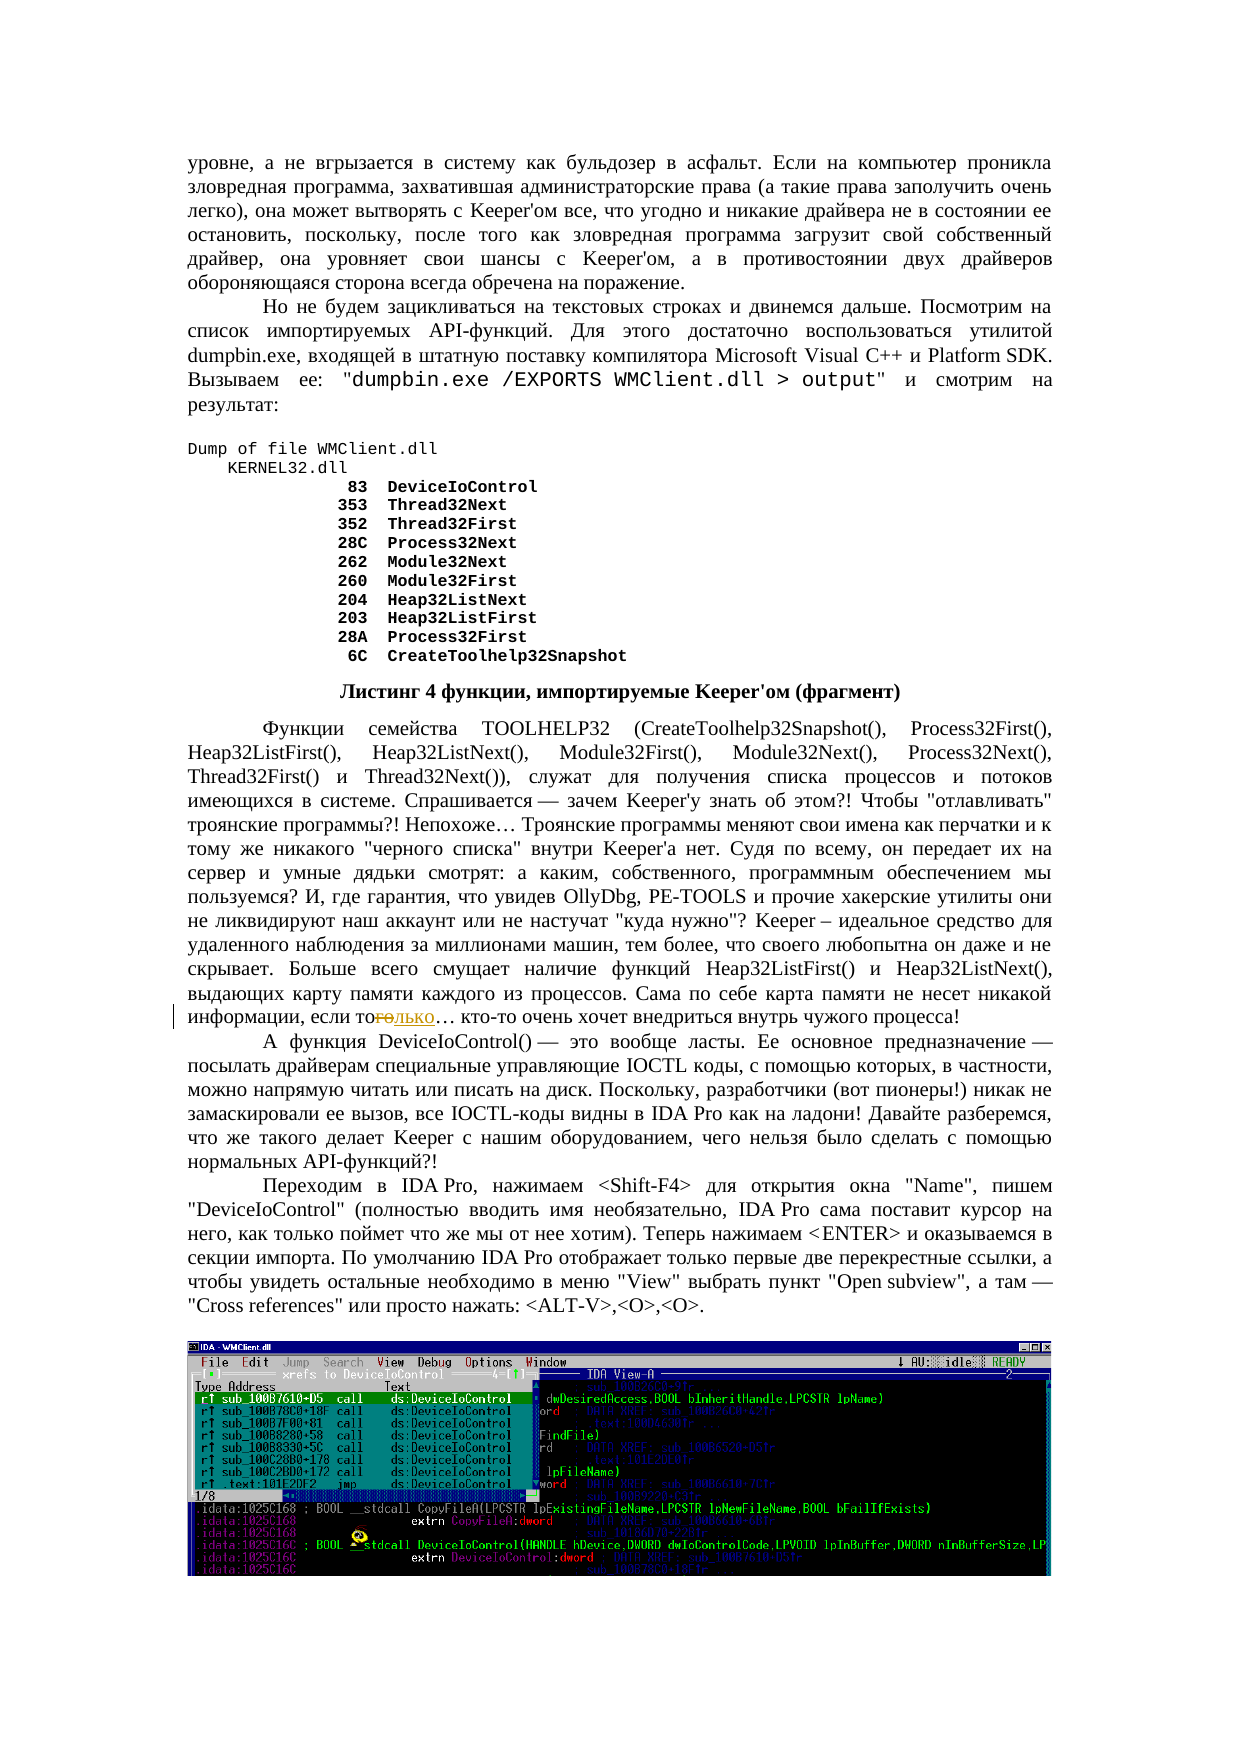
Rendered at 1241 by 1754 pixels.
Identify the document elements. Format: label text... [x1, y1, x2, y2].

text Переходим в IDA Pro, нажимаем <Shift-F4> для открытия окна "Name", пишем "DeviceIoControl" (полностью вводить имя необязательно, IDA Pro сама поставит курсор на него, как только поймет что же мы от нее хотим). Теперь нажимаем <ENTER> и оказываемся в секции импорта. По умолчанию IDA Pro отображает только первые две перекрестные ссылки, а чтобы увидеть остальные необходимо в меню "View" выбрать пункт "Open subview", а там — "Cross references" или просто нажать: <ALT-V>,<O>,<O>. [187, 1173, 1053, 1317]
text 204 Heap32ListNext [187, 591, 1053, 610]
text 83 DeviceIoControl [187, 478, 1053, 497]
text Dump of file WMClient.dll [187, 440, 1053, 459]
text уровне, а не вгрызается в систему как бульдозер в асфальт. Если на компьютер проникла зловредная программа, захватившая администраторские права (а такие права заполучить очень легко), она может вытворять с Keeper'ом все, что угодно и никакие драйвера не в состоянии ее остановить, поскольку, после того как зловредная программа загрузит свой собственный драйвер, она уровняет свои шансы с Keeper'ом, а в противостоянии двух драйверов обороняющаяся сторона всегда обречена на поражение. [187, 150, 1053, 294]
text Листинг 4 функции, импортируемые Keeper'ом (фрагмент) [187, 679, 1053, 703]
text 353 Thread32Next [187, 497, 1053, 516]
text Функции семейства TOOLHELP32 (CreateToolhelp32Snapshot(), Process32First(), Heap32ListFirst(), Heap32ListNext(), Module32First(), Module32Next(), Process32Next(), Thread32First() и Thread32Next()), служат для получения списка процессов и потоков имеющихся в системе. Спрашивается — зачем Keeper'у знать об этом?! Чтобы "отлавливать" троянские программы?! Непохоже… Троянские программы меняют свои имена как перчатки и к тому же никакого "черного списка" внутри Keeper'а нет. Судя по всему, он передает их на сервер и умные дядьки смотрят: а каким, собственного, программным обеспечением мы пользуемся? И, где гарантия, что увидев OllyDbg, PE-TOOLS и прочие хакерские утилиты они не ликвидируют наш аккаунт или не настучат "куда нужно"? Keeper – идеальное средство для удаленного наблюдения за миллионами машин, тем более, что своего любопытна он даже и не скрывает. Больше всего смущает наличие функций Heap32ListFirst() и Heap32ListNext(), выдающих карту памяти каждого из процессов. Сама по себе карта памяти не несет никакой информации, если только… кто-то очень хочет внедриться внутрь чужого процесса! [187, 716, 1053, 1028]
text 6C CreateToolhelp32Snapshot [187, 648, 1053, 667]
text 203 Heap32ListFirst [187, 610, 1053, 629]
text 260 Module32First [187, 572, 1053, 591]
text 262 Module32Next [187, 553, 1053, 572]
text 28C Process32Next [187, 535, 1053, 553]
text 352 Thread32First [187, 516, 1053, 535]
text Но не будем зацикливаться на текстовых строках и двинемся дальше. Посмотрим на список импортируемых API-функций. Для этого достаточно воспользоваться утилитой dumpbin.exe, входящей в штатную поставку компилятора Microsoft Visual C++ и Platform SDK. Вызываем ее: "dumpbin.exe /EXPORTS WMClient.dll > output" и смотрим на результат: [187, 294, 1053, 416]
text KERNEL32.dll [187, 459, 1053, 478]
text 28A Process32First [262, 629, 1053, 648]
picture [187, 1341, 1052, 1576]
text А функция DeviceIoControl() — это вообще ласты. Ее основное предназначение — посылать драйверам специальные управляющие IOCTL коды, с помощью которых, в частности, можно напрямую читать или писать на диск. Поскольку, разработчики (вот пионеры!) никак не замаскировали ее вызов, все IOCTL-коды видны в IDA Pro как на ладони! Давайте разберемся, что же такого делает Keeper с нашим оборудованием, чего нельзя было сделать с помощью нормальных API-функций?! [187, 1028, 1053, 1173]
